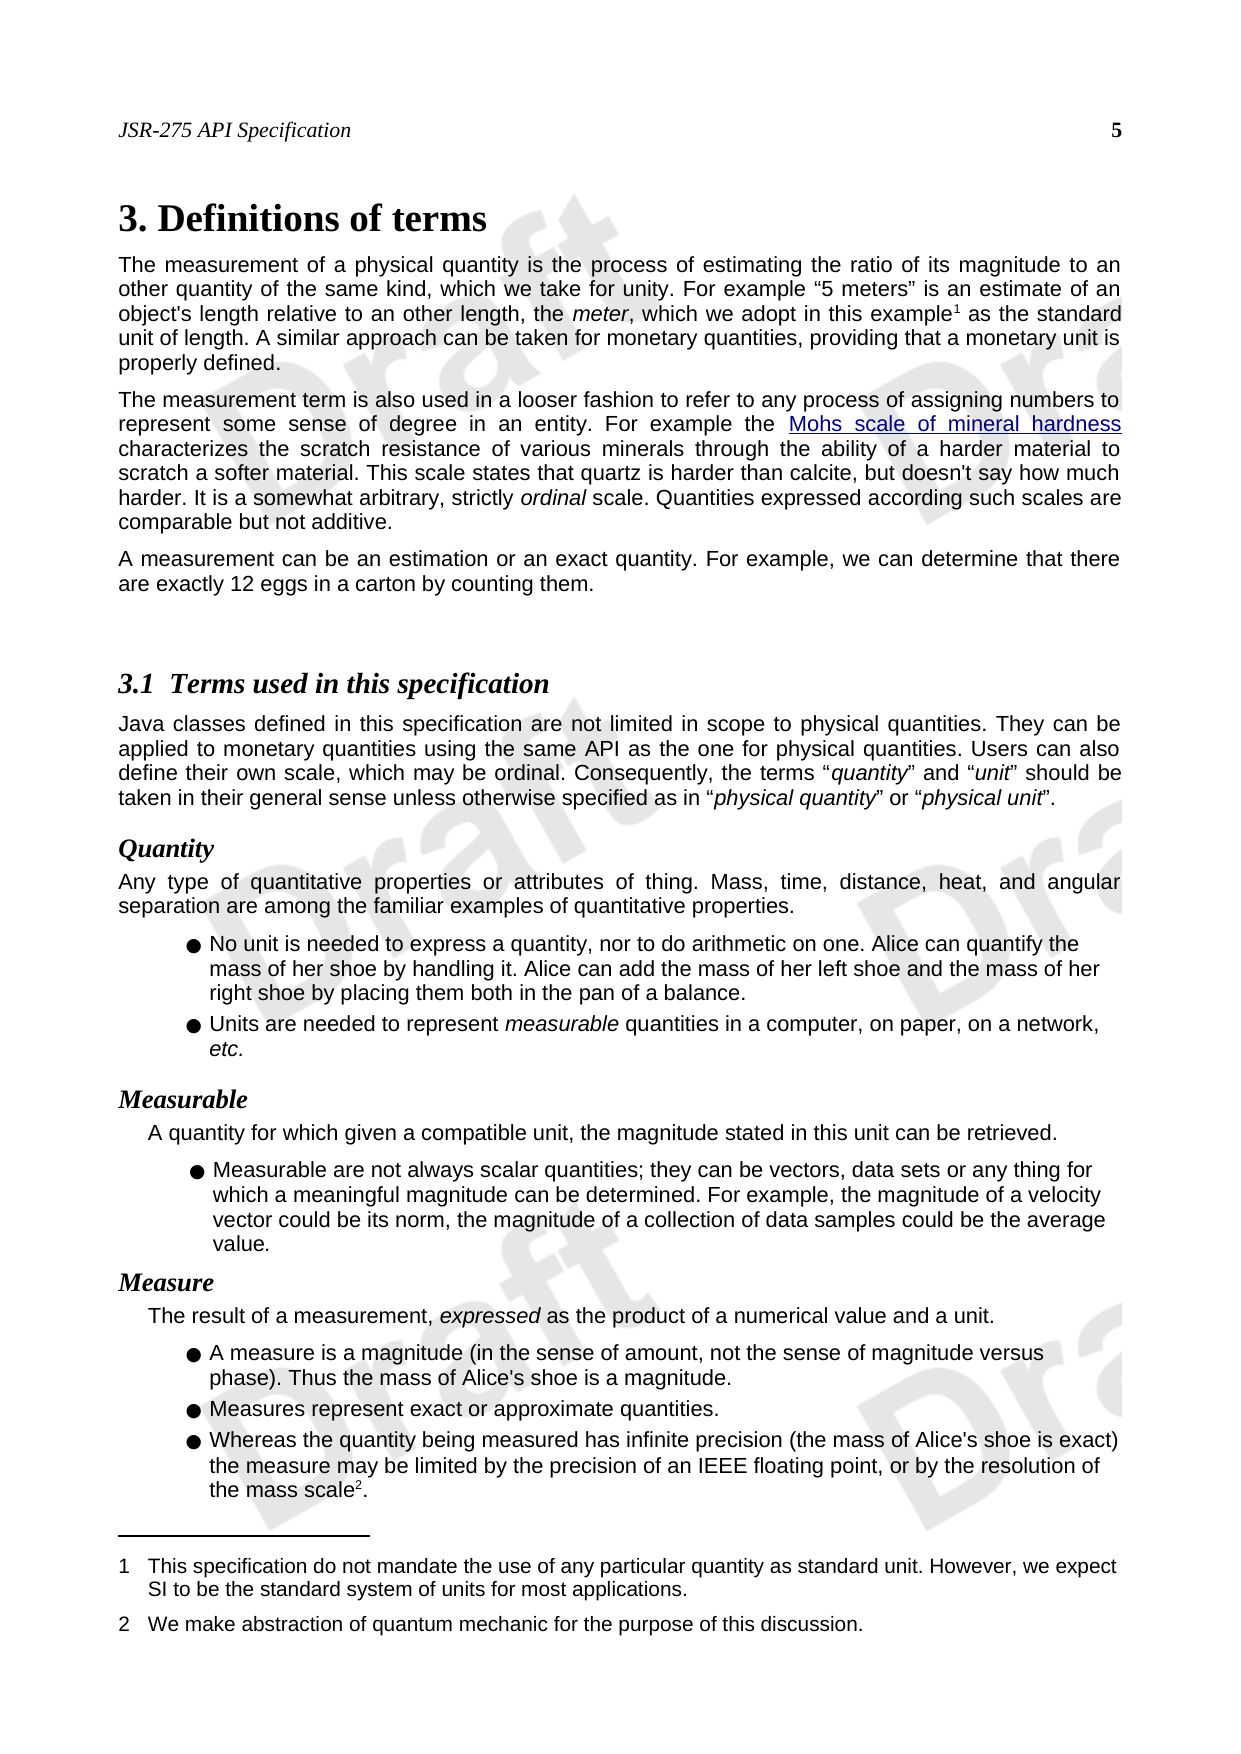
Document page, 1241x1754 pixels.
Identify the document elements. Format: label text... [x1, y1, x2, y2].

text This specification do not mandate the use of any particular quantity as standard unit. However, we expect SI to be the standard system of units for most applications. [118, 1554, 1122, 1601]
list We make abstraction of quantum mechanic for the purpose of this discussion. [118, 1612, 1122, 1636]
text The measurement term is also used in a looser fashion to refer to any process of assigning numbers to represent some sense of degree in an entity. For example the Mohs scale of mineral hardness characterizes the scratch resistance of various minerals through the ability of a harder material to scratch a softer material. This scale states that quartz is harder than calcite, but doesn't say how much harder. It is a somewhat arbitrary, strictly ordinal scale. Quantities expressed according such scales are comparable but not additive. [118, 387, 1122, 534]
picture [118, 117, 1122, 197]
picture [118, 1114, 1122, 1268]
text The result of a measurement, expressed as the product of a numerical value and a unit. [148, 1303, 1122, 1328]
list Whereas the quantity being measured has infinite precision (the mass of Alice's shoe is exact) the measure may be limited by the precision of an IEEE floating point, or by the resolution of the mass scale. [185, 1428, 1122, 1502]
subtitle Terms used in this specification [118, 667, 1122, 700]
subtitle Quantity [118, 834, 1122, 864]
list Measurable are not always scalar quantities; they can be vectors, data sets or any thing for which a meaningful magnitude can be determined. For example, the magnitude of a velocity vector could be its norm, the magnitude of a collection of data samples could be the average value. [189, 1157, 1122, 1256]
text The measurement of a physical quantity is the process of estimating the ratio of its magnitude to an other quantity of the same kind, which we take for unity. For example “5 meters” is an estimate of an object's length relative to an other length, the meter, which we adopt in this example as the standard unit of length. A similar approach can be taken for monetary quantities, providing that a monetary unit is properly defined. [118, 253, 1122, 375]
picture [118, 864, 1122, 869]
picture [118, 1601, 1122, 1612]
text A quantity for which given a compatible unit, the magnitude stated in this unit can be retrieved. [148, 1120, 1122, 1145]
picture [118, 534, 1122, 547]
list A measure is a magnitude (in the sense of amount, not the sense of magnitude versus phase). Thus the mass of Alice's shoe is a magnitude. [185, 1340, 1122, 1390]
picture [118, 1297, 1122, 1554]
subtitle Measurable [118, 1085, 1122, 1114]
picture [118, 700, 1122, 712]
picture [118, 596, 1122, 667]
subtitle Measure [118, 1268, 1122, 1297]
picture [118, 375, 1122, 387]
picture [118, 918, 1122, 1085]
list Units are needed to represent measurable quantities in a computer, on paper, on a network, etc. [185, 1011, 1122, 1061]
text A measurement can be an estimation or an exact quantity. For example, we can determine that there are exactly 12 eggs in a carton by counting them. [118, 547, 1122, 596]
list Measures represent exact or approximate quantities. [185, 1396, 1122, 1422]
text Java classes defined in this specification are not limited in scope to physical quantities. They can be applied to monetary quantities using the same API as the one for physical quantities. Users can also define their own scale, which may be ordinal. Consequently, the terms “quantity” and “unit” should be taken in their general sense unless otherwise specified as in “physical quantity” or “physical unit”. [118, 712, 1122, 810]
picture [118, 810, 1122, 834]
list No unit is needed to express a quantity, nor to do arithmetic on one. Alice can quantify the mass of her shoe by handling it. Alice can add the mass of her left shoe and the mass of her right shoe by placing them both in the pan of a balance. [185, 931, 1122, 1006]
text Any type of quantitative properties or attributes of thing. Mass, time, distance, heat, and angular separation are among the familiar examples of quantitative properties. [118, 869, 1122, 918]
subtitle Definitions of terms [118, 197, 1122, 240]
picture [118, 240, 1122, 253]
